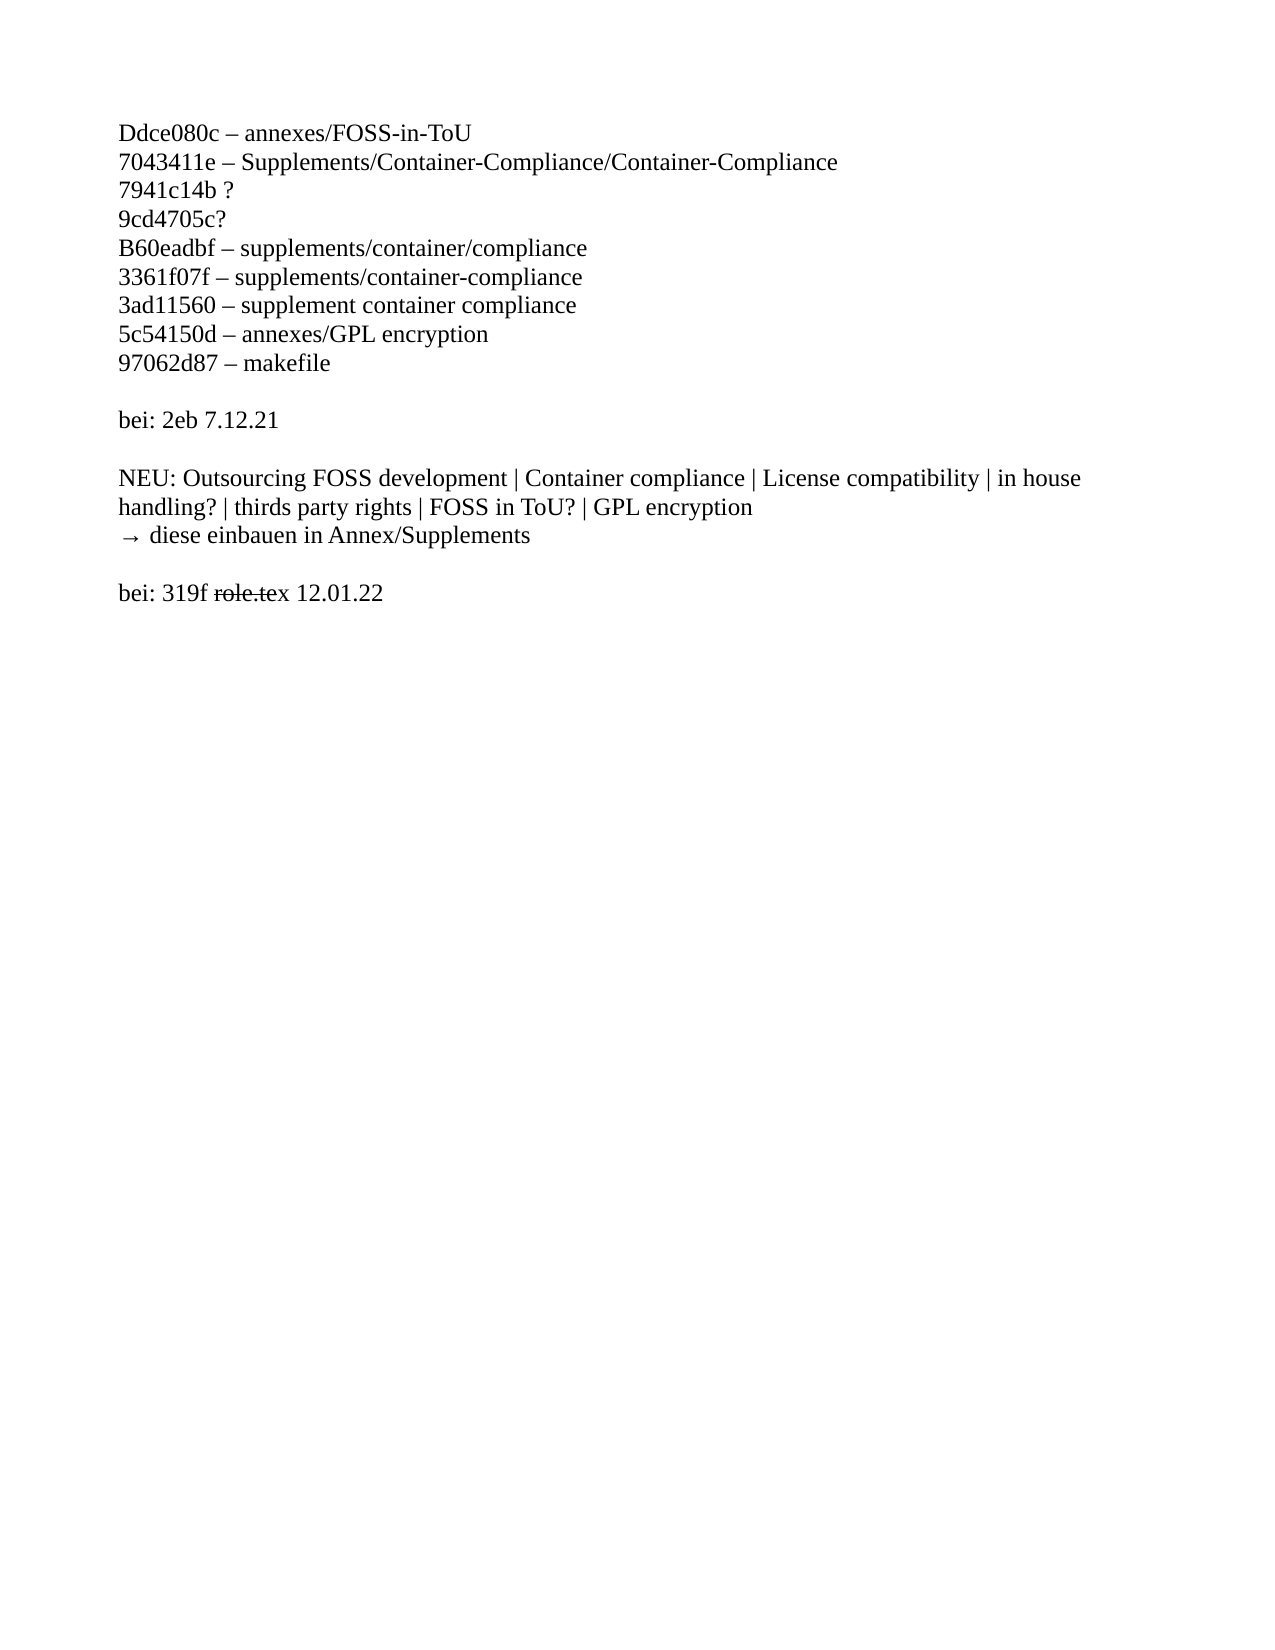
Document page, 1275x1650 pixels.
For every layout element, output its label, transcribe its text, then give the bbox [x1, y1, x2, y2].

text 3ad11560 – supplement container compliance [118, 291, 1157, 319]
text bei: 2eb 7.12.21 [118, 406, 1157, 434]
text 9cd4705c? [118, 204, 1157, 233]
text B60eadbf – supplements/container/compliance [118, 233, 1157, 262]
text bei: 319f role.tex 12.01.22 [118, 578, 1157, 607]
text 5c54150d – annexes/GPL encryption [118, 319, 1157, 348]
text 97062d87 – makefile [118, 348, 1157, 377]
text Ddce080c – annexes/FOSS-in-ToU [118, 118, 1157, 147]
text 3361f07f – supplements/container-compliance [118, 262, 1157, 291]
text 7941c14b ? [118, 176, 1157, 204]
text NEU: Outsourcing FOSS development | Container compliance | License compatibility | in house handling? | thirds party rights | FOSS in ToU? | GPL encryption [118, 463, 1157, 521]
text → diese einbauen in Annex/Supplements [118, 521, 1157, 549]
text 7043411e – Supplements/Container-Compliance/Container-Compliance [118, 147, 1157, 176]
